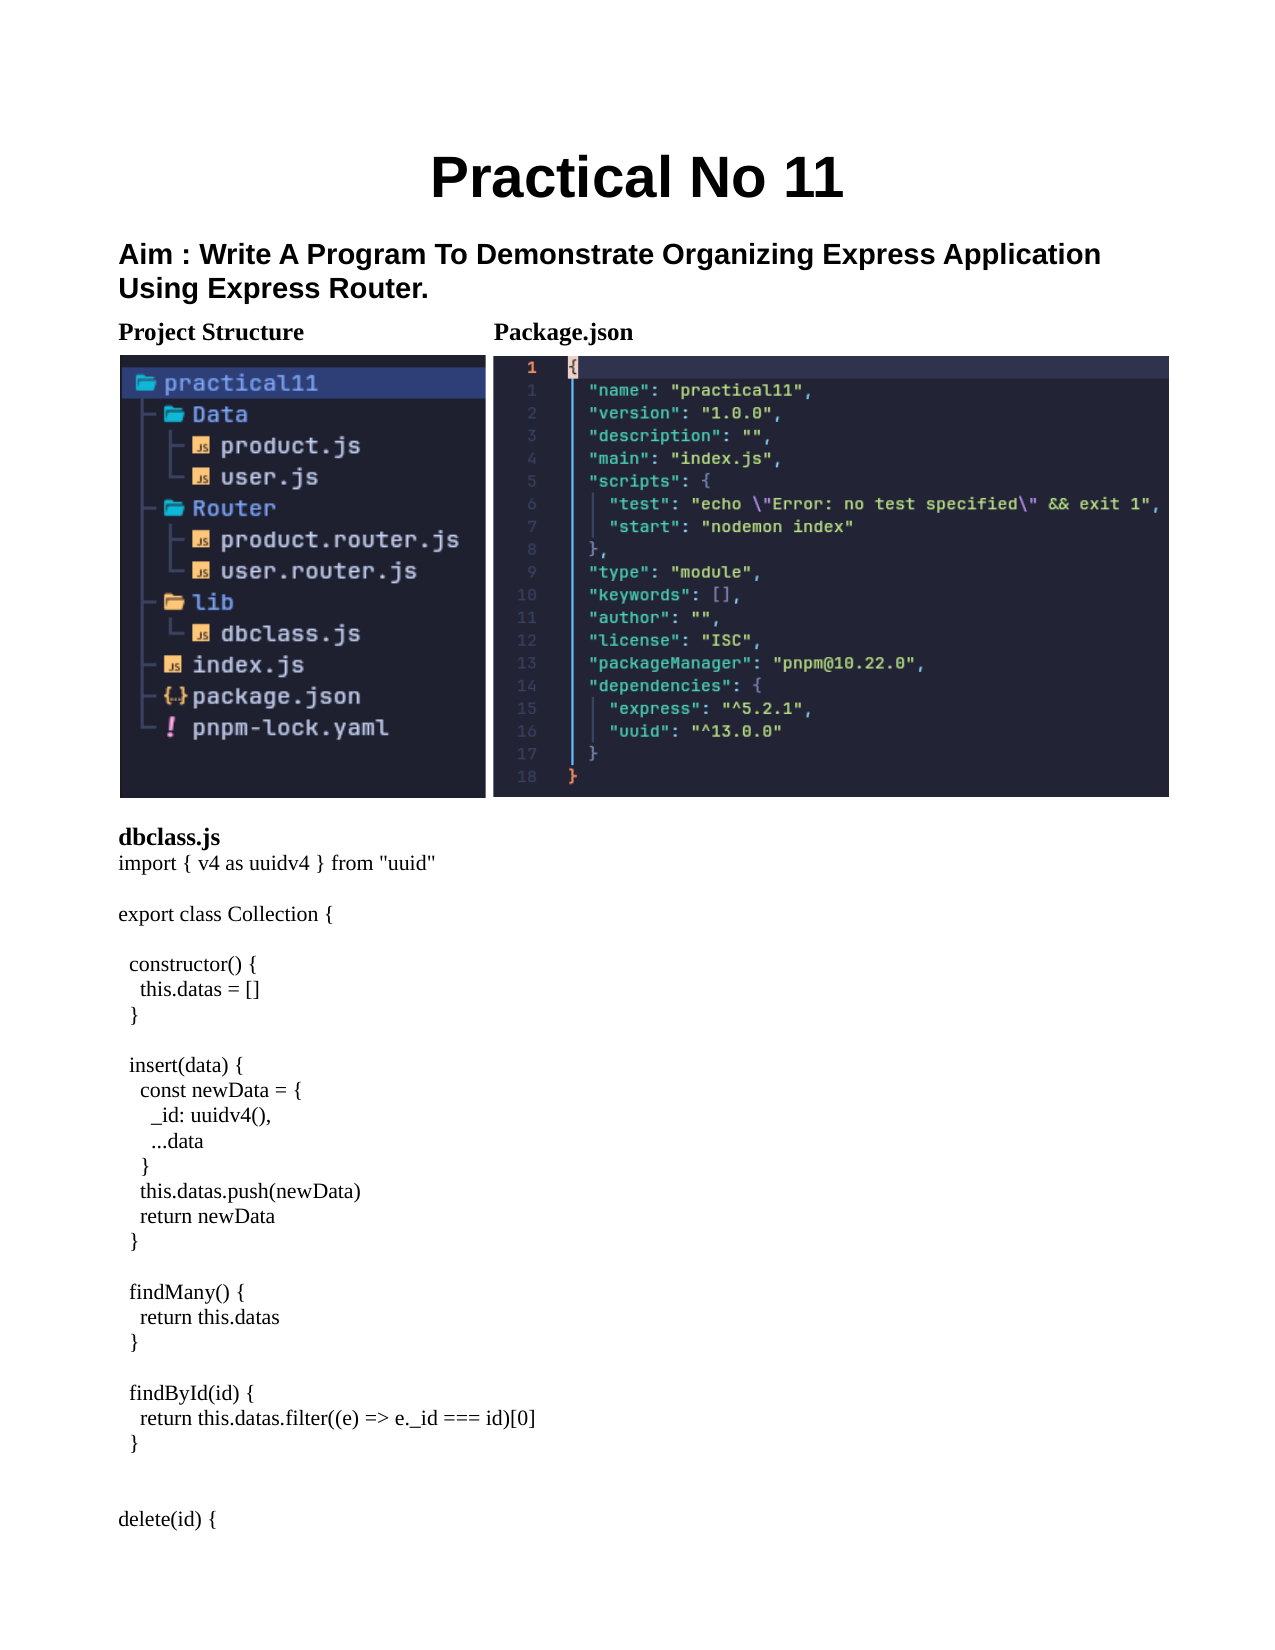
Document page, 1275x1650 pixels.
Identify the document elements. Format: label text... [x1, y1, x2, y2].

text } [118, 1153, 1157, 1178]
text this.datas = [] [118, 976, 1157, 1002]
text return newData [118, 1203, 1157, 1228]
text findById(id) { [118, 1380, 1157, 1405]
text const newData = { [118, 1077, 1157, 1102]
text export class Collection { [118, 901, 1157, 926]
text } [118, 1002, 1157, 1027]
text dbclass.js [118, 822, 1157, 850]
text Project Structure Package.json [118, 317, 1157, 346]
text this.datas.push(newData) [118, 1178, 1157, 1203]
text insert(data) { [118, 1052, 1157, 1077]
text ...data [118, 1128, 1157, 1153]
text return this.datas [118, 1304, 1157, 1329]
text delete(id) { [118, 1506, 1157, 1531]
text _id: uuidv4(), [118, 1102, 1157, 1128]
text } [118, 1329, 1157, 1354]
text constructor() { [118, 951, 1157, 976]
title Practical No 11 [118, 143, 1157, 210]
picture [120, 355, 486, 798]
text findMany() { [118, 1279, 1157, 1304]
text import { v4 as uuidv4 } from "uuid" [118, 850, 1157, 876]
picture [493, 356, 1169, 797]
text } [118, 1430, 1157, 1455]
subtitle Aim : Write A Program To Demonstrate Organizing Express Application Using Express Router. [118, 237, 1157, 304]
text } [118, 1228, 1157, 1254]
text return this.datas.filter((e) => e._id === id)[0] [118, 1405, 1157, 1430]
